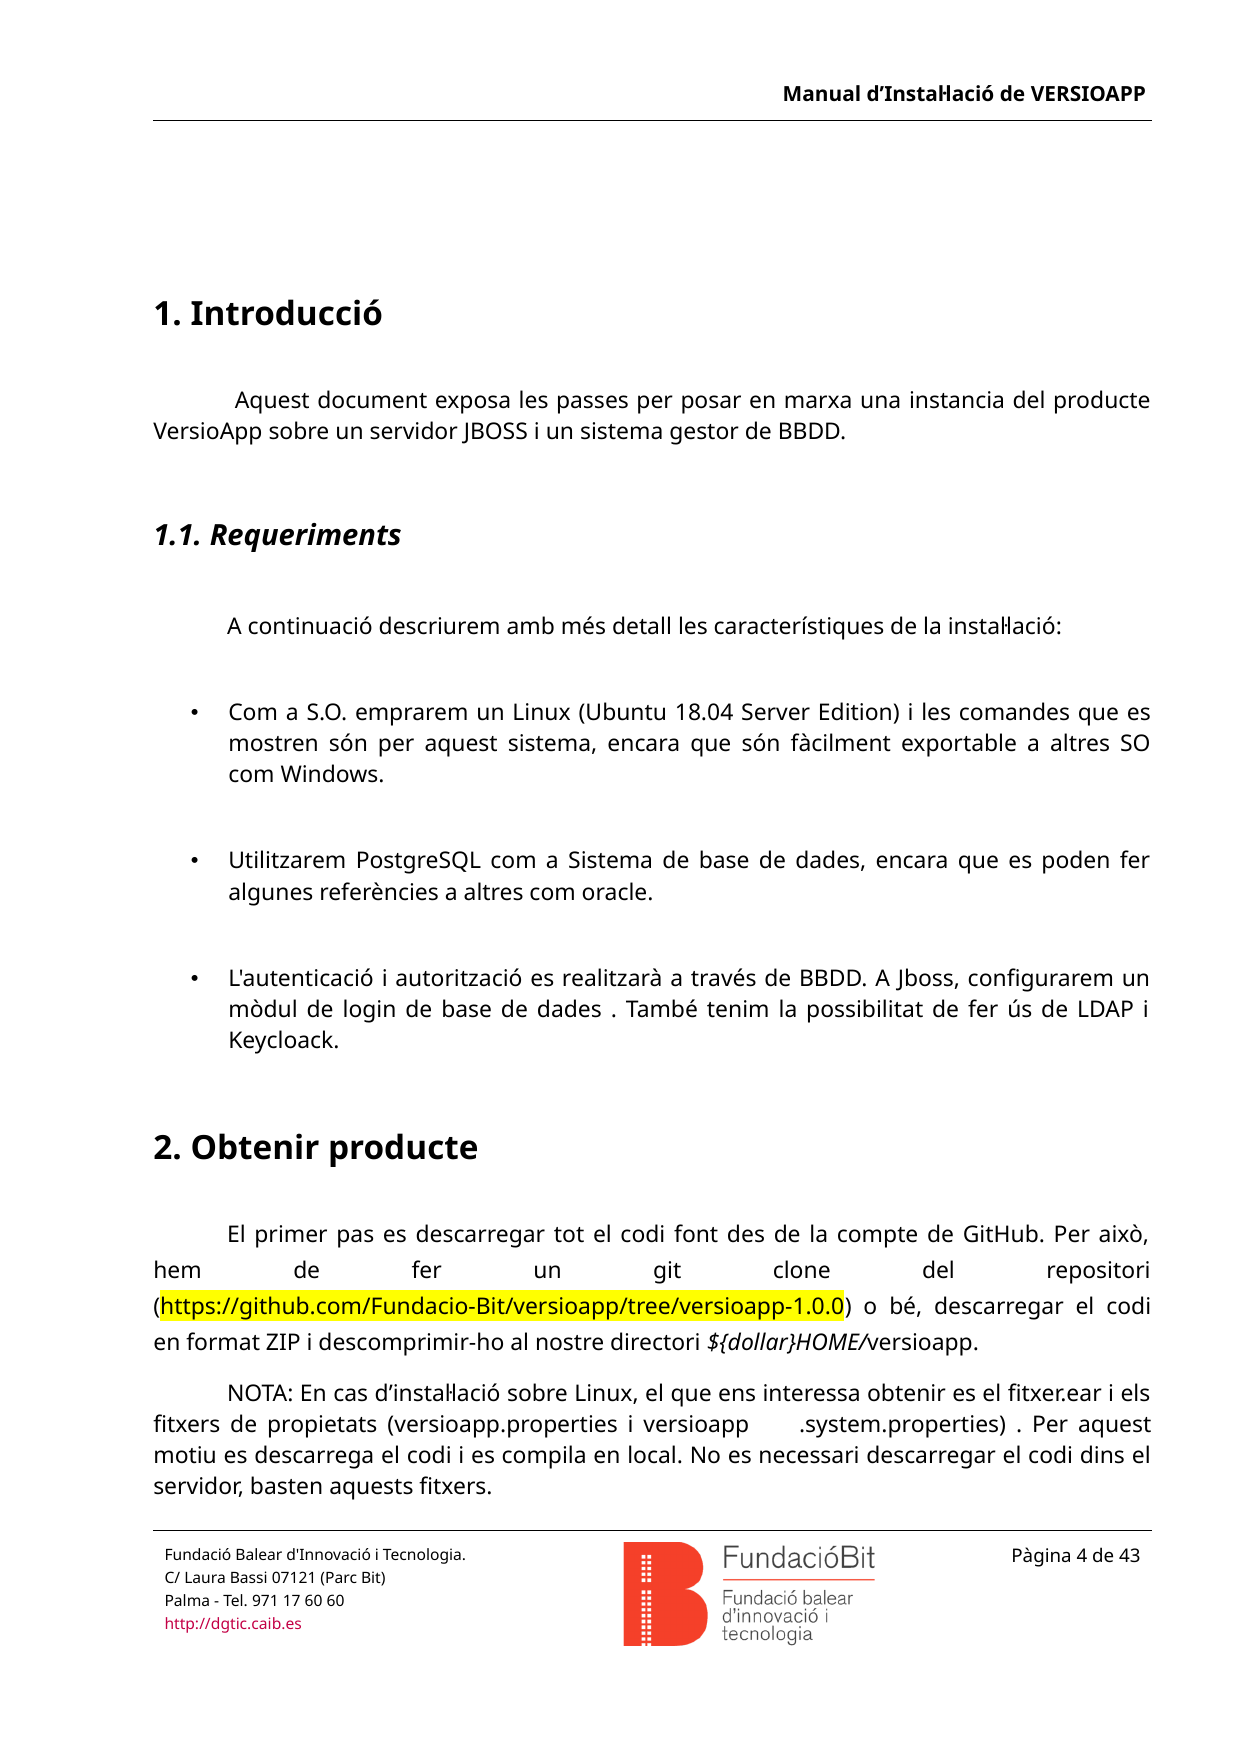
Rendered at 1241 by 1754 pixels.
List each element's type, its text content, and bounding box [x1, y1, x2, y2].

subtitle Requeriments [153, 514, 1152, 554]
text El primer pas es descarregar tot el codi font des de la compte de GitHub. Per això, hem de fer un git clone del repositori (https://github.com/Fundacio-Bit/versioapp/tree/versioapp-1.0.0) o bé, descarregar el codi en format ZIP i descomprimir-ho al nostre directori ${dollar}HOME/versioapp. [153, 1218, 1152, 1357]
subtitle Introducció [153, 289, 1152, 335]
subtitle Obtenir producte [153, 1123, 1152, 1169]
text A continuació descriurem amb més detall les característiques de la instal·lació: [153, 610, 1152, 641]
picture [623, 1542, 875, 1646]
list Utilitzarem PostgreSQL com a Sistema de base de dades, encara que es poden fer algunes referències a altres com oracle. [191, 844, 1152, 907]
text Aquest document exposa les passes per posar en marxa una instancia del producte VersioApp sobre un servidor JBOSS i un sistema gestor de BBDD. [153, 384, 1152, 447]
text NOTA: En cas d’instal·lació sobre Linux, el que ens interessa obtenir es el fitxer.ear i els fitxers de propietats (versioapp.properties i versioapp .system.properties) . Per aquest motiu es descarrega el codi i es compila en local. No es necessari descarregar el codi dins el servidor, basten aquests fitxers. [153, 1376, 1152, 1501]
list L'autenticació i autorització es realitzarà a través de BBDD. A Jboss, configurarem un mòdul de login de base de dades . També tenim la possibilitat de fer ús de LDAP i Keycloack. [191, 962, 1152, 1055]
list Com a S.O. emprarem un Linux (Ubuntu 18.04 Server Edition) i les comandes que es mostren són per aquest sistema, encara que són fàcilment exportable a altres SO com Windows. [191, 696, 1152, 789]
